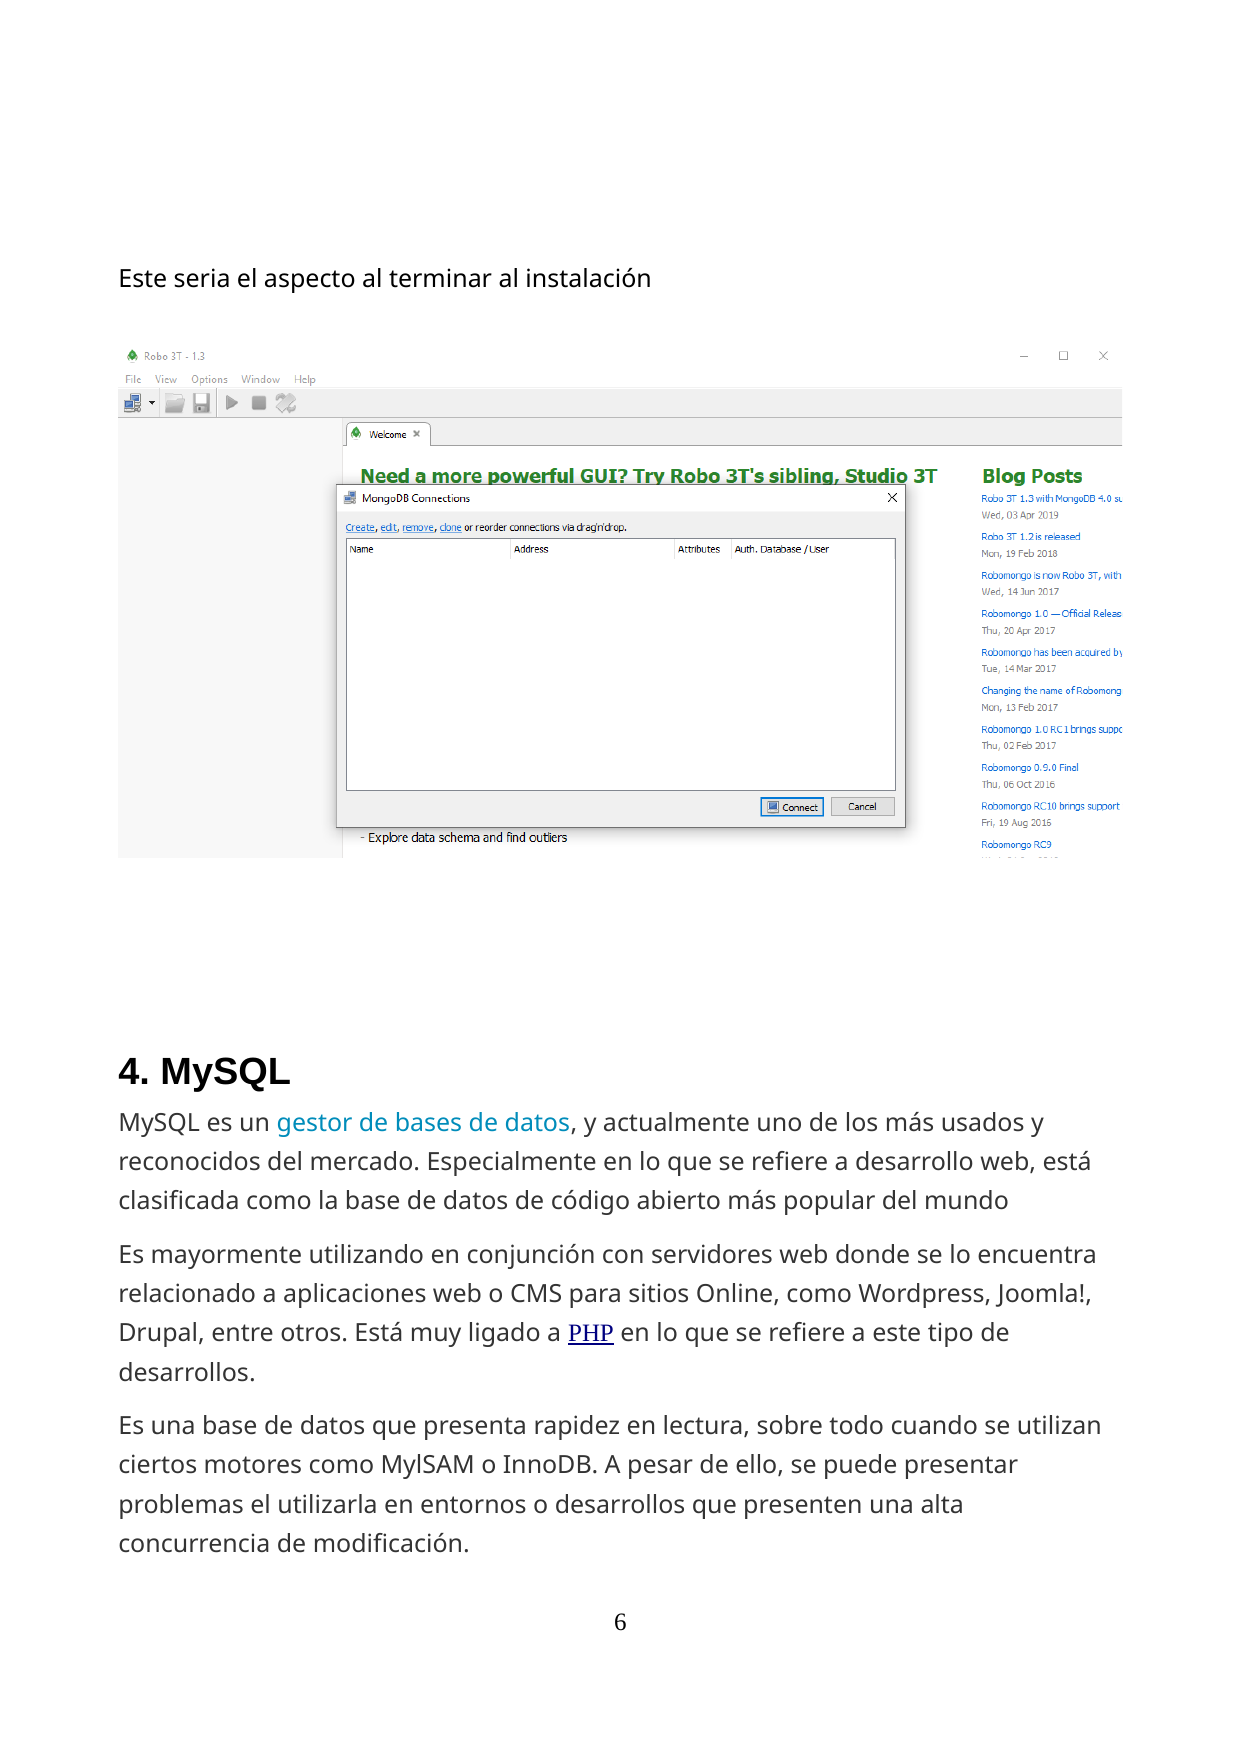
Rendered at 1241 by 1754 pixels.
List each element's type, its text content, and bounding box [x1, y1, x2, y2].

subtitle 4. MySQL [118, 1048, 1122, 1092]
picture [118, 345, 1123, 858]
text Es mayormente utilizando en conjunción con servidores web donde se lo encuentra relacionado a aplicaciones web o CMS para sitios Online, como Wordpress, Joomla!, Drupal, entre otros. Está muy ligado a PHP en lo que se refiere a este tipo de desarrollos. [118, 1237, 1122, 1388]
text Este seria el aspecto al terminar al instalación [118, 261, 1122, 295]
text MySQL es un gestor de bases de datos, y actualmente uno de los más usados y reconocidos del mercado. Especialmente en lo que se refiere a desarrollo web, está clasificada como la base de datos de código abierto más popular del mundo [118, 1105, 1122, 1217]
text Es una base de datos que presenta rapidez en lectura, sobre todo cuando se utilizan ciertos motores como MylSAM o InnoDB. A pesar de ello, se puede presentar problemas el utilizarla en entornos o desarrollos que presenten una alta concurrencia de modificación. [118, 1408, 1122, 1559]
